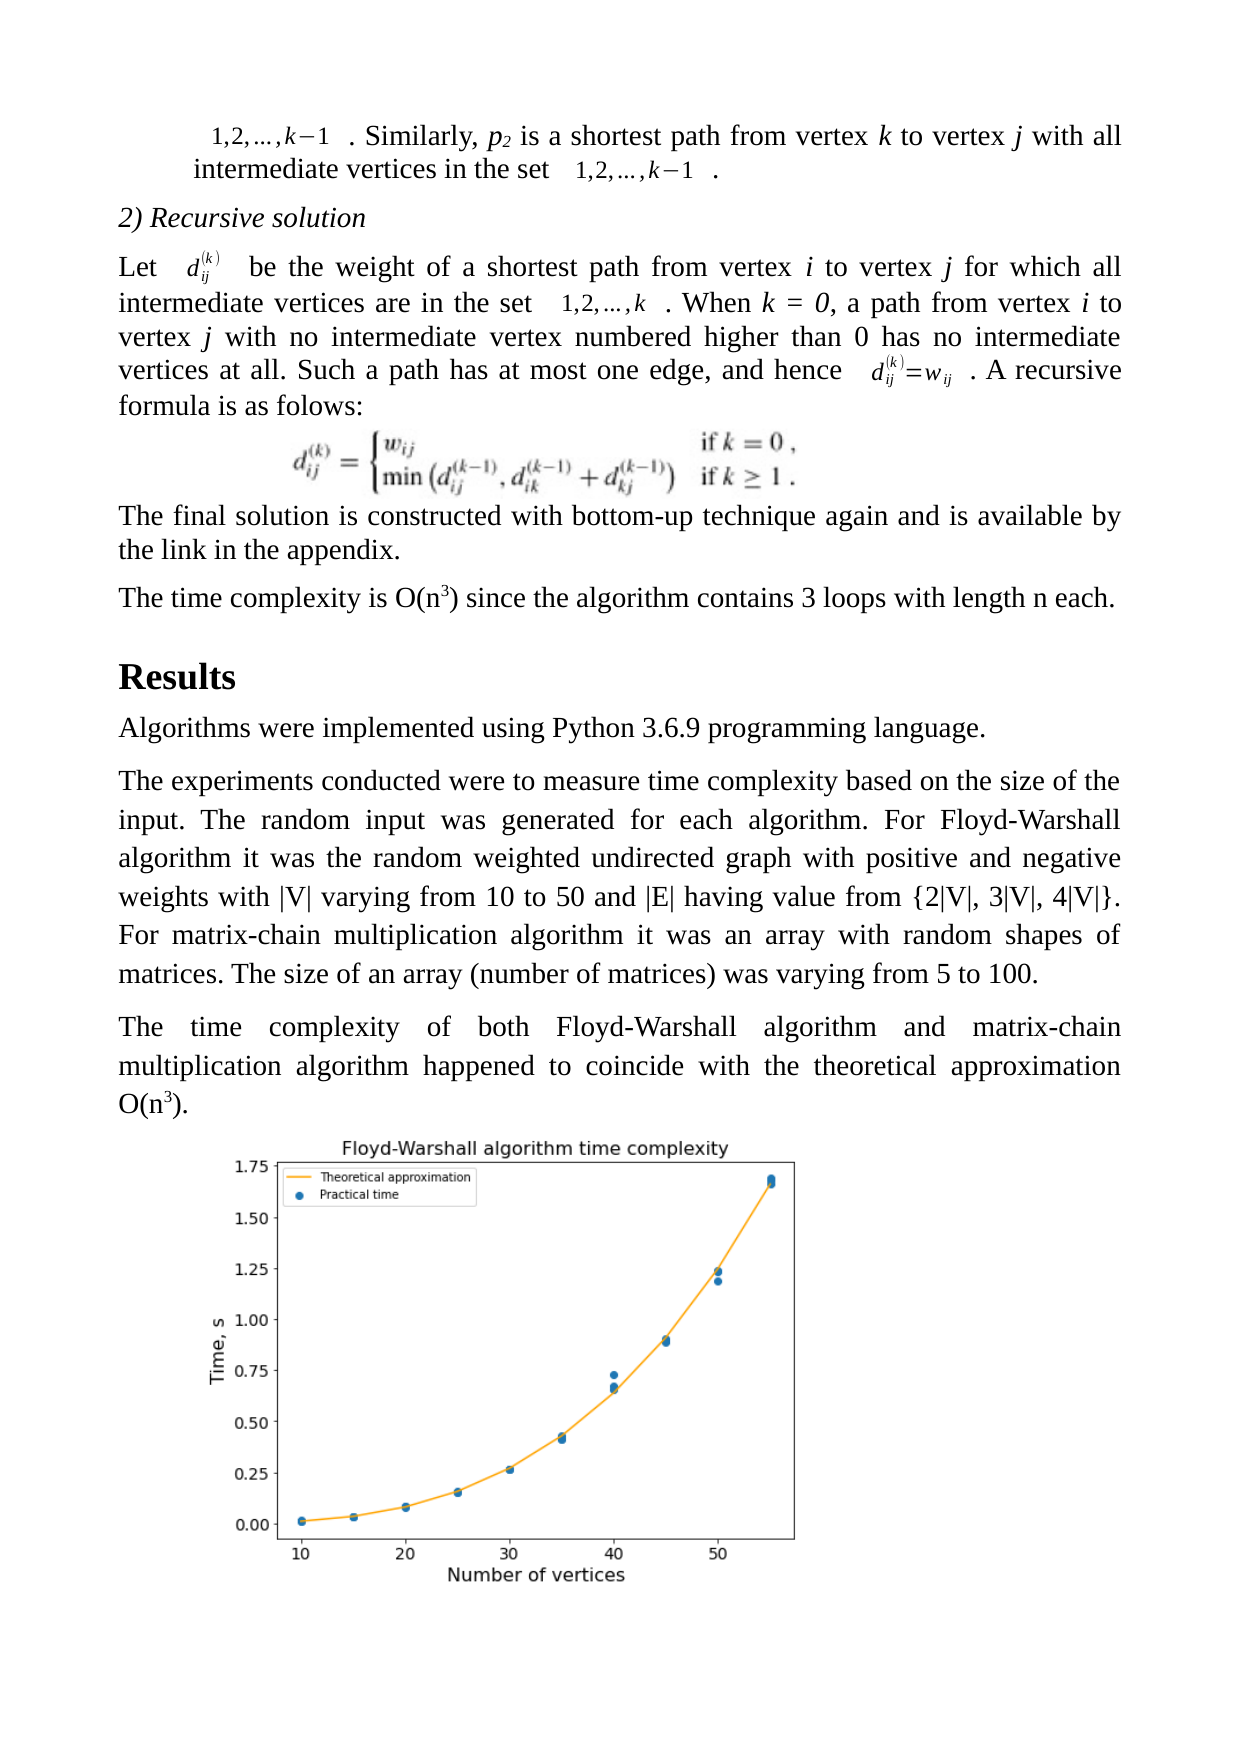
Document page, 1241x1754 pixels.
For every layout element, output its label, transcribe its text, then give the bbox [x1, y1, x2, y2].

picture [203, 1133, 802, 1593]
text Algorithms were implemented using Python 3.6.9 programming language. [118, 710, 1122, 744]
text The final solution is constructed with bottom-up technique again and is available by the link in the appendix. [118, 437, 1122, 566]
subtitle Results [118, 654, 1122, 698]
text The time complexity is O(n3) since the algorithm contains 3 loops with length n each. [118, 581, 1122, 614]
text 2) Recursive solution [118, 200, 1122, 234]
picture [286, 426, 807, 499]
text The time complexity of both Floyd-Warshall algorithm and matrix-chain multiplication algorithm happened to coincide with the theoretical approximation O(n3). [118, 1009, 1122, 1120]
text The experiments conducted were to measure time complexity based on the size of the input. The random input was generated for each algorithm. For Floyd-Warshall algorithm it was the random weighted undirected graph with positive and negative weights with |V| varying from 10 to 50 and |E| having value from {2|V|, 3|V|, 4|V|}. For matrix-chain multiplication algorithm it was an array with random shapes of matrices. The size of an array (number of matrices) was varying from 5 to 100. [118, 763, 1122, 989]
list If k is an intermediate vertex of path p, then we break p down into two parts by vertex k. p1 is a shortest path from i to k with all intermediate vertices in the set . Because vertex k is not an intermediate vertex of path p1, we see that p1 is a shortest path from i to k with all intermediate vertices in the set . Similarly, p2 is a shortest path from vertex k to vertex j with all intermediate vertices in the set . [156, 118, 1122, 185]
text Let be the weight of a shortest path from vertex i to vertex j for which all intermediate vertices are in the set . When k = 0, a path from vertex i to vertex j with no intermediate vertex numbered higher than 0 has no intermediate vertices at all. Such a path has at most one edge, and hence . A recursive formula is as folows: [118, 249, 1122, 422]
